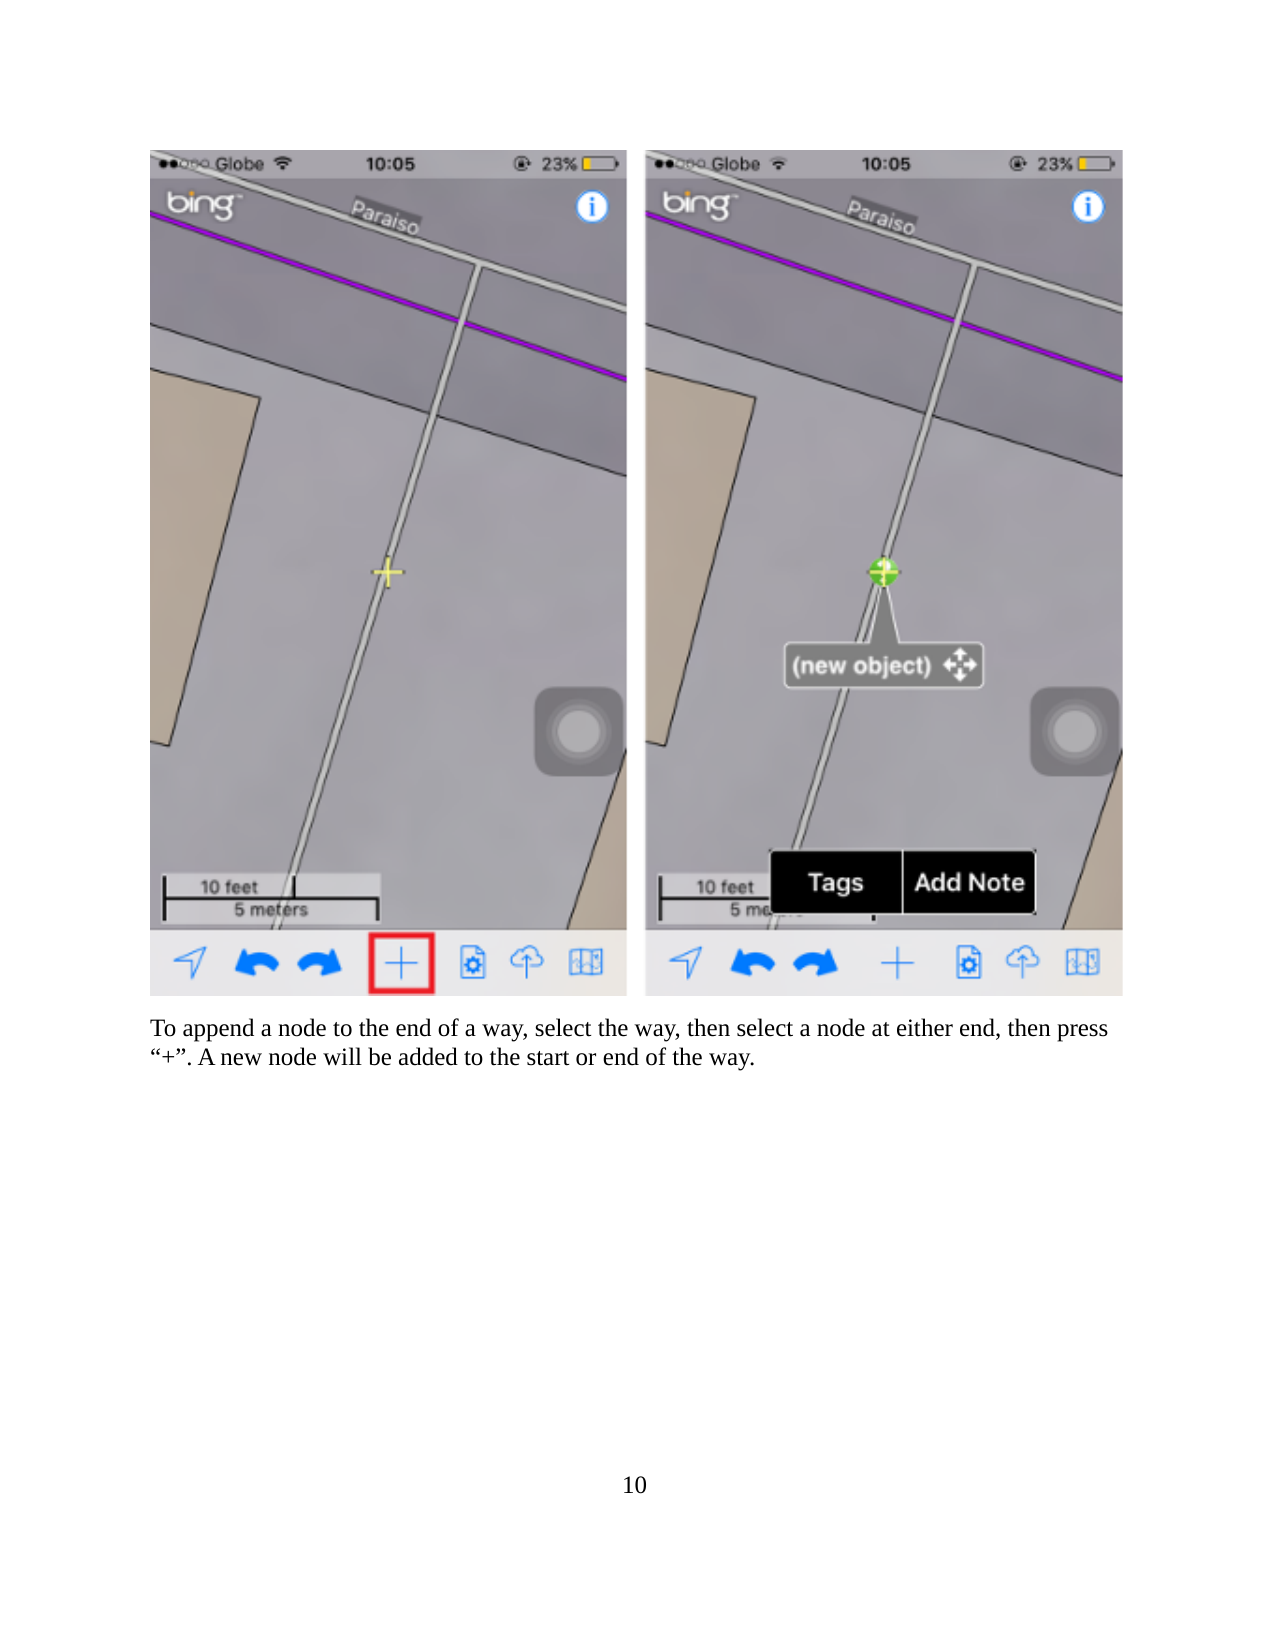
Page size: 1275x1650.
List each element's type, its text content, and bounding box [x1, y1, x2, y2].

text To append a node to the end of a way, select the way, then select a node at either end, then press “+”. A new node will be added to the start or end of the way. [150, 1013, 1125, 1071]
picture [150, 150, 1123, 996]
